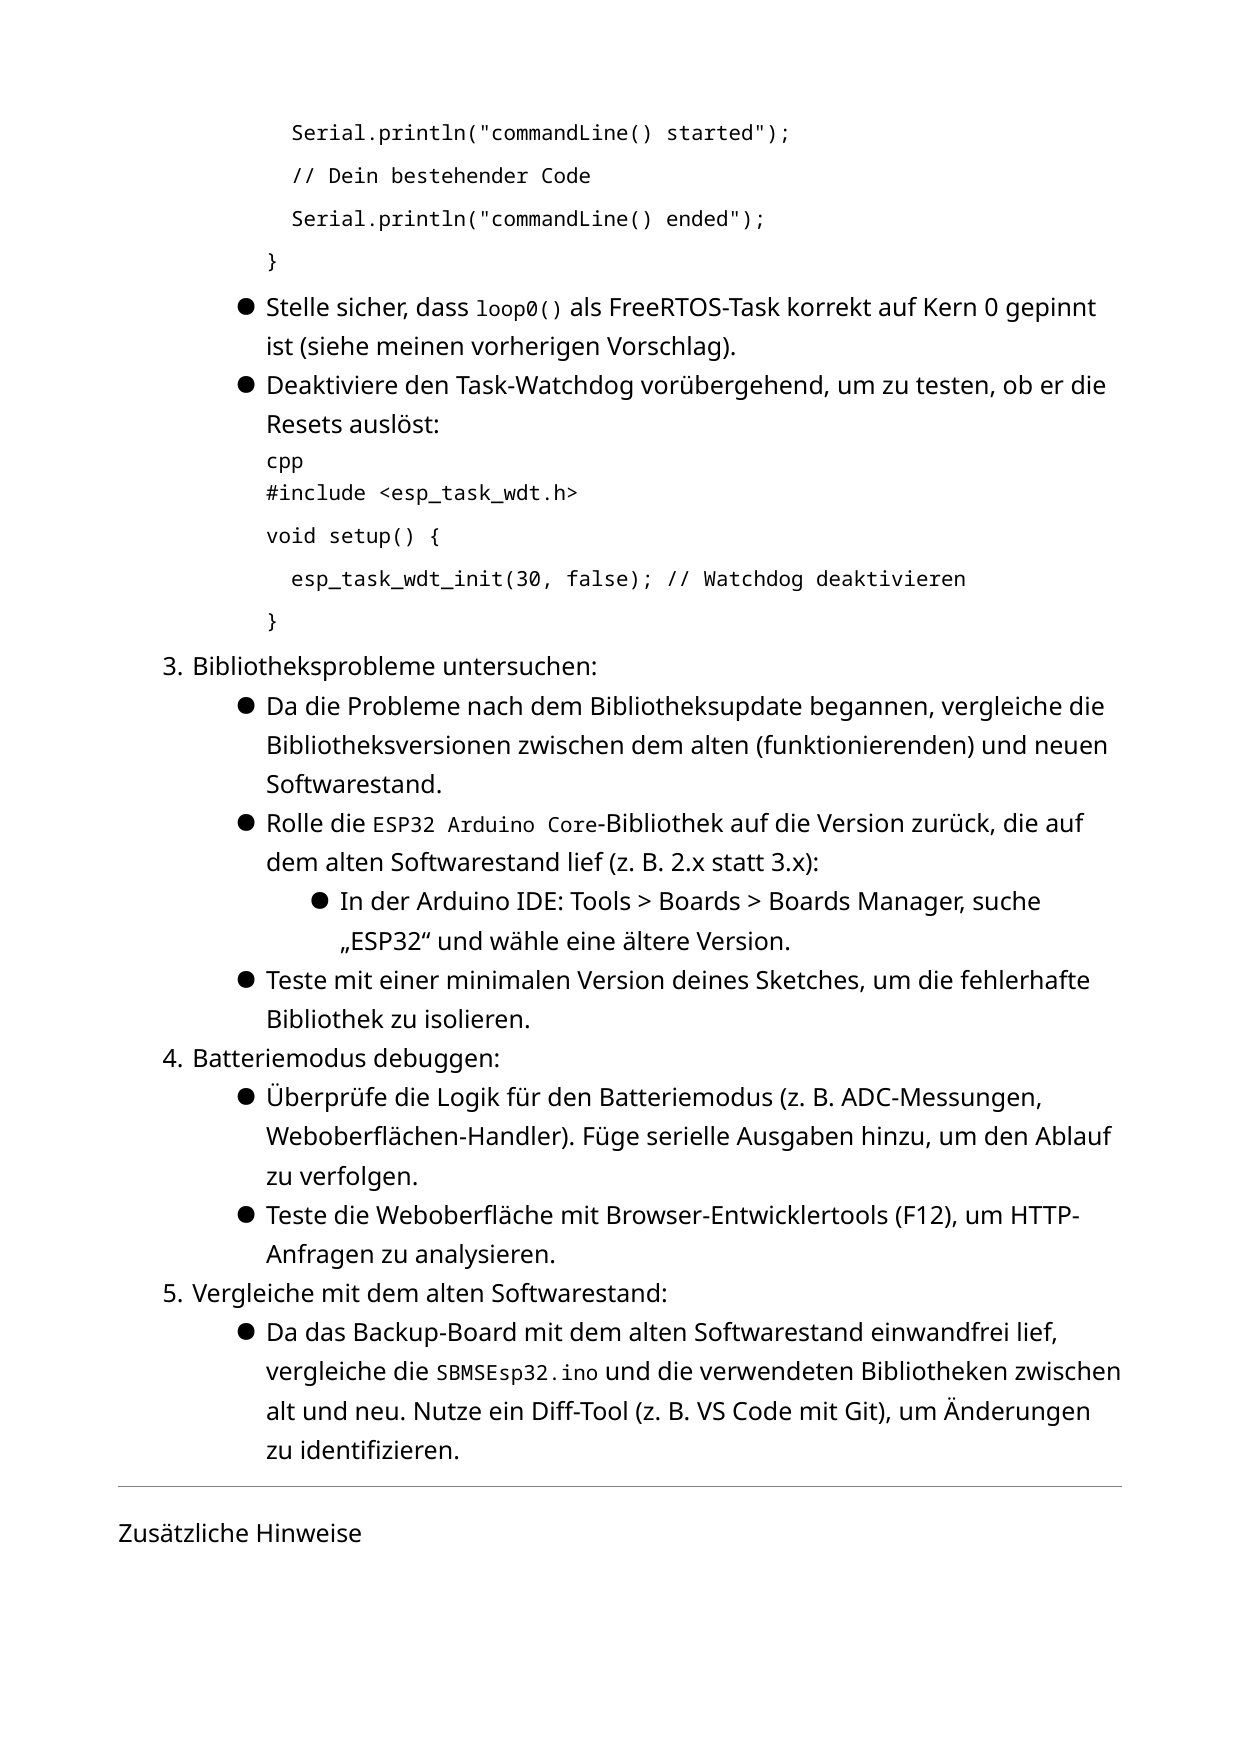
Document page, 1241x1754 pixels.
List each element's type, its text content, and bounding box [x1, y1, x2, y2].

list Deaktiviere den Task-Watchdog vorübergehend, um zu testen, ob er die Resets auslöst: [236, 367, 1122, 441]
list #include <esp_task_wdt.h> [236, 478, 1122, 507]
list Da die Probleme nach dem Bibliotheksupdate begannen, vergleiche die Bibliotheksversionen zwischen dem alten (funktionierenden) und neuen Softwarestand. [236, 688, 1122, 801]
list void setup() { [236, 521, 1122, 549]
list Serial.println("commandLine() ended"); [236, 204, 1122, 232]
list Batteriemodus debuggen: [162, 1041, 1122, 1075]
list Da das Backup-Board mit dem alten Softwarestand einwandfrei lief, vergleiche die SBMSEsp32.ino und die verwendeten Bibliotheken zwischen alt und neu. Nutze ein Diff-Tool (z. B. VS Code mit Git), um Änderungen zu identifizieren. [236, 1315, 1122, 1466]
list Teste mit einer minimalen Version deines Sketches, um die fehlerhafte Bibliothek zu isolieren. [236, 962, 1122, 1036]
list cpp [236, 446, 1122, 474]
list Bibliotheksprobleme untersuchen: [162, 649, 1122, 683]
list Stelle sicher, dass loop0() als FreeRTOS-Task korrekt auf Kern 0 gepinnt ist (siehe meinen vorherigen Vorschlag). [236, 289, 1122, 362]
list Teste die Weboberfläche mit Browser-Entwicklertools (F12), um HTTP-Anfragen zu analysieren. [236, 1197, 1122, 1271]
list // Dein bestehender Code [236, 161, 1122, 189]
list Serial.println("commandLine() started"); [236, 118, 1122, 147]
list } [236, 247, 1122, 275]
text Zusätzliche Hinweise [118, 1516, 1122, 1550]
list In der Arduino IDE: Tools > Boards > Boards Manager, suche „ESP32“ und wähle eine ältere Version. [310, 884, 1122, 957]
list Überprüfe die Logik für den Batteriemodus (z. B. ADC-Messungen, Weboberflächen-Handler). Füge serielle Ausgaben hinzu, um den Ablauf zu verfolgen. [236, 1080, 1122, 1192]
list } [236, 606, 1122, 635]
list esp_task_wdt_init(30, false); // Watchdog deaktivieren [236, 564, 1122, 592]
list Vergleiche mit dem alten Softwarestand: [162, 1276, 1122, 1310]
list Rolle die ESP32 Arduino Core-Bibliothek auf die Version zurück, die auf dem alten Softwarestand lief (z. B. 2.x statt 3.x): [236, 806, 1122, 879]
